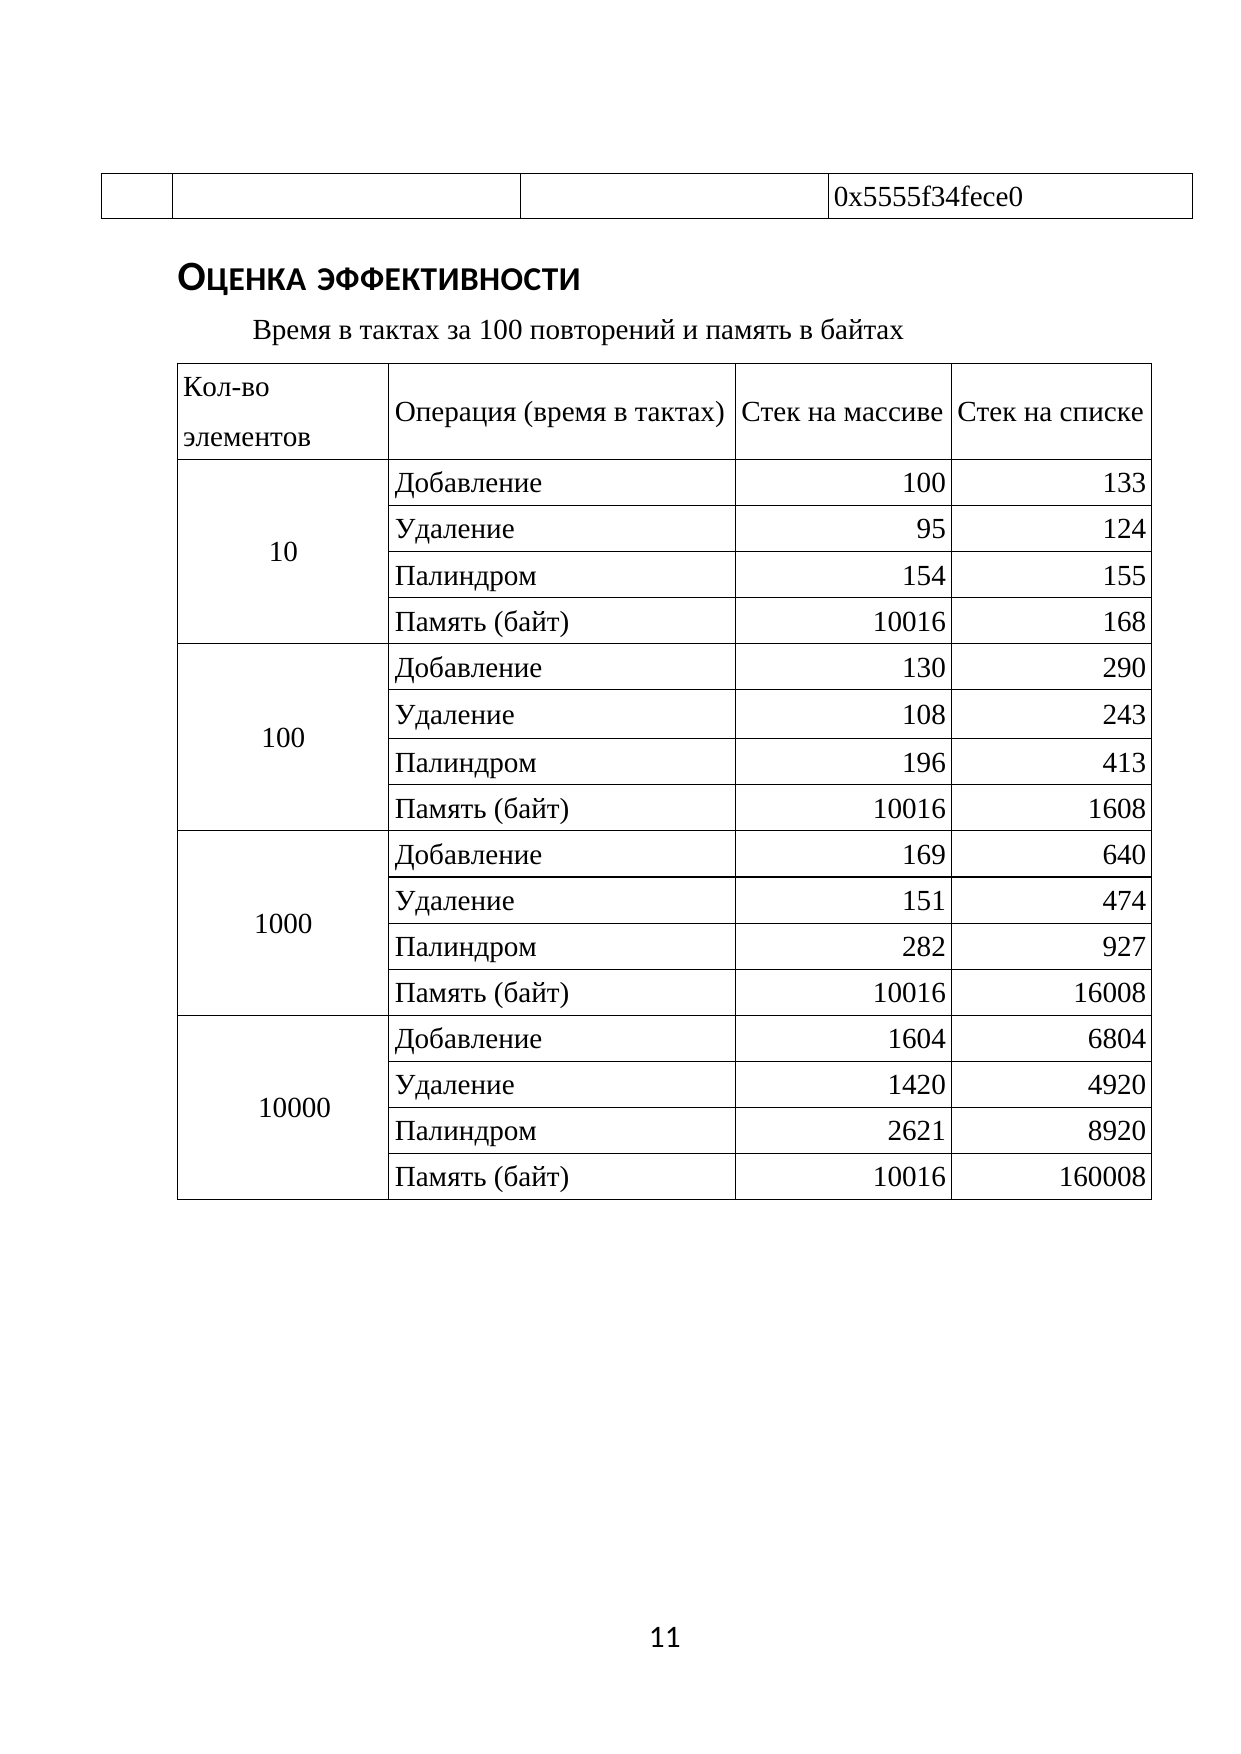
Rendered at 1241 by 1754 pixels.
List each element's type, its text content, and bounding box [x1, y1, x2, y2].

table_cell 927 [952, 924, 1151, 968]
table_cell 8920 [952, 1108, 1151, 1153]
table_cell 100 [178, 644, 388, 830]
table_cell 413 [952, 739, 1151, 784]
table_cell 154 [736, 552, 951, 597]
table_header Кол-во элементов [178, 364, 388, 459]
table_cell Удаление [389, 506, 735, 551]
table_cell 151 [736, 878, 951, 922]
table_cell [173, 174, 520, 218]
table_header Стек на списке [952, 364, 1151, 459]
table_cell 108 [736, 690, 951, 738]
table_cell 290 [952, 644, 1151, 689]
table_cell 10016 [736, 785, 951, 830]
table_cell Память (байт) [389, 785, 735, 830]
table_cell 474 [952, 878, 1151, 922]
table_cell Добавление [389, 1016, 735, 1061]
table_cell 2621 [736, 1108, 951, 1153]
table_cell Добавление [389, 831, 735, 876]
table_cell Память (байт) [389, 598, 735, 643]
table_cell 640 [952, 831, 1151, 876]
table_cell 4920 [952, 1062, 1151, 1107]
table_cell 1608 [952, 785, 1151, 830]
table_cell 1000 [178, 831, 388, 1014]
table_cell 196 [736, 739, 951, 784]
table_cell Палиндром [389, 552, 735, 597]
table_cell 168 [952, 598, 1151, 643]
table_cell 10 [178, 460, 388, 643]
table_cell Палиндром [389, 739, 735, 784]
table_cell 0x5555f34fece0 [829, 174, 1192, 218]
table_cell [521, 174, 828, 218]
table_cell 16008 [952, 970, 1151, 1014]
table_cell 243 [952, 690, 1151, 738]
table_cell Удаление [389, 690, 735, 738]
table_cell Удаление [389, 1062, 735, 1107]
table_cell 1420 [736, 1062, 951, 1107]
table_cell 282 [736, 924, 951, 968]
table_cell Память (байт) [389, 1154, 735, 1199]
table_cell Удаление [389, 878, 735, 922]
table_cell 10016 [736, 970, 951, 1014]
table_cell 124 [952, 506, 1151, 551]
table_header Операция (время в тактах) [389, 364, 735, 459]
table_cell 6804 [952, 1016, 1151, 1061]
table_cell 160008 [952, 1154, 1151, 1199]
table_cell Палиндром [389, 924, 735, 968]
table_cell 10016 [736, 1154, 951, 1199]
table_cell 10000 [178, 1016, 388, 1199]
table_cell Добавление [389, 460, 735, 505]
table_cell Палиндром [389, 1108, 735, 1153]
table_cell 10016 [736, 598, 951, 643]
table_cell 130 [736, 644, 951, 689]
text Время в тактах за 100 повторений и память в байтах [177, 312, 1152, 346]
table_cell 95 [736, 506, 951, 551]
table_header Стек на массиве [736, 364, 951, 459]
table_cell [102, 174, 172, 218]
table_cell 155 [952, 552, 1151, 597]
table_cell 133 [952, 460, 1151, 505]
subtitle Оценка эффективности [177, 249, 1152, 300]
table_cell 100 [736, 460, 951, 505]
table_cell 1604 [736, 1016, 951, 1061]
table_cell 169 [736, 831, 951, 876]
table_cell Память (байт) [389, 970, 735, 1014]
table_cell Добавление [389, 644, 735, 689]
